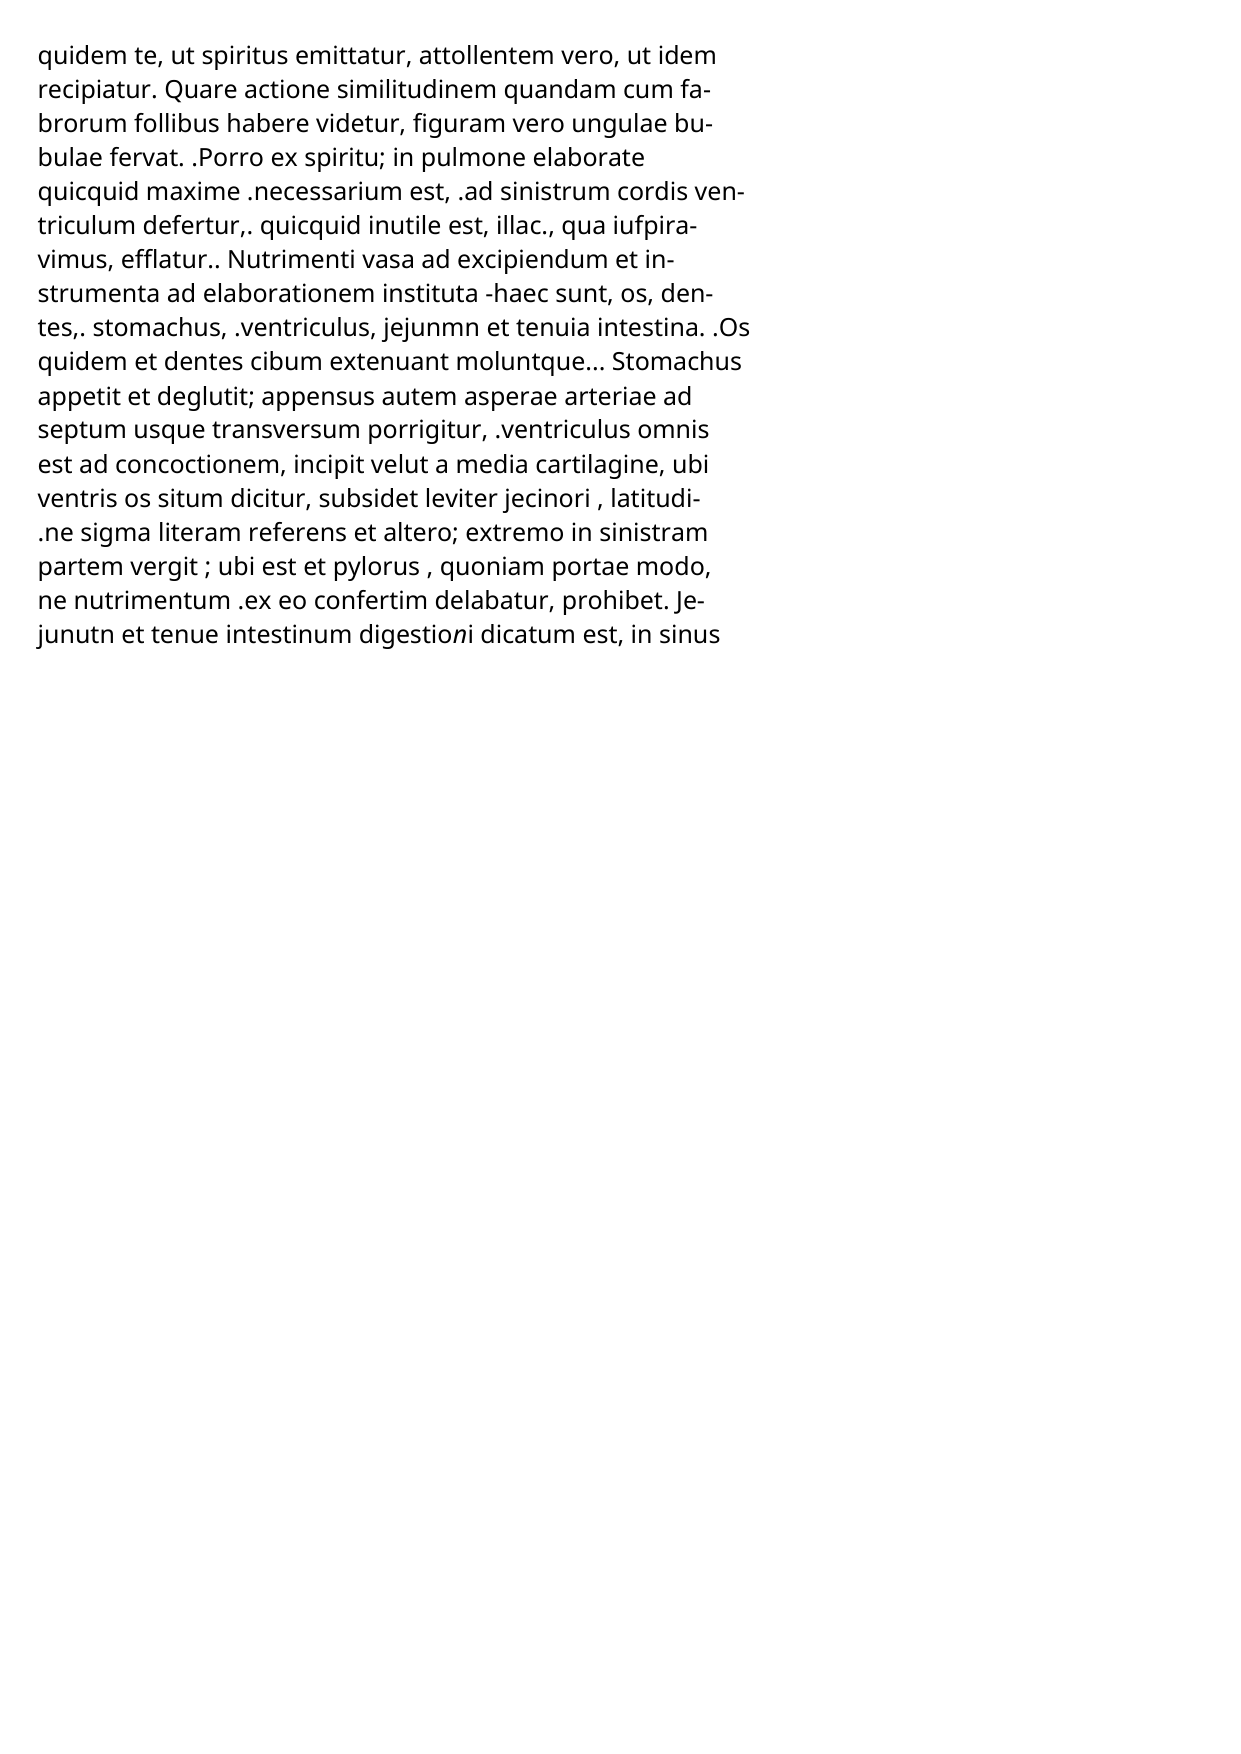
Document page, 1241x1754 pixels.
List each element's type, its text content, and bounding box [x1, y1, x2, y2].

text quidem te, ut spiritus emittatur, attollentem vero, ut idem recipiatur. Quare actione similitudinem quandam cum fa- brorum follibus habere videtur, figuram vero ungulae bu- bulae fervat. .Porro ex spiritu; in pulmone elaborate quicquid maxime .necessarium est, .ad sinistrum cordis ven- triculum defertur,. quicquid inutile est, illac., qua iufpira- vimus, efflatur.. Nutrimenti vasa ad excipiendum et in- strumenta ad elaborationem instituta -haec sunt, os, den- tes,. stomachus, .ventriculus, jejunmn et tenuia intestina. .Os quidem et dentes cibum extenuant moluntque... Stomachus appetit et deglutit; appensus autem asperae arteriae ad septum usque transversum porrigitur, .ventriculus omnis est ad concoctionem, incipit velut a media cartilagine, ubi ventris os situm dicitur, subsidet leviter jecinori , latitudi- .ne sigma literam referens et altero; extremo in sinistram partem vergit ; ubi est et pylorus , quoniam portae modo, ne nutrimentum .ex eo confertim delabatur, prohibet. Je- junutn et tenue intestinum digestioni dicatum est, in sinus [37, 37, 1203, 651]
